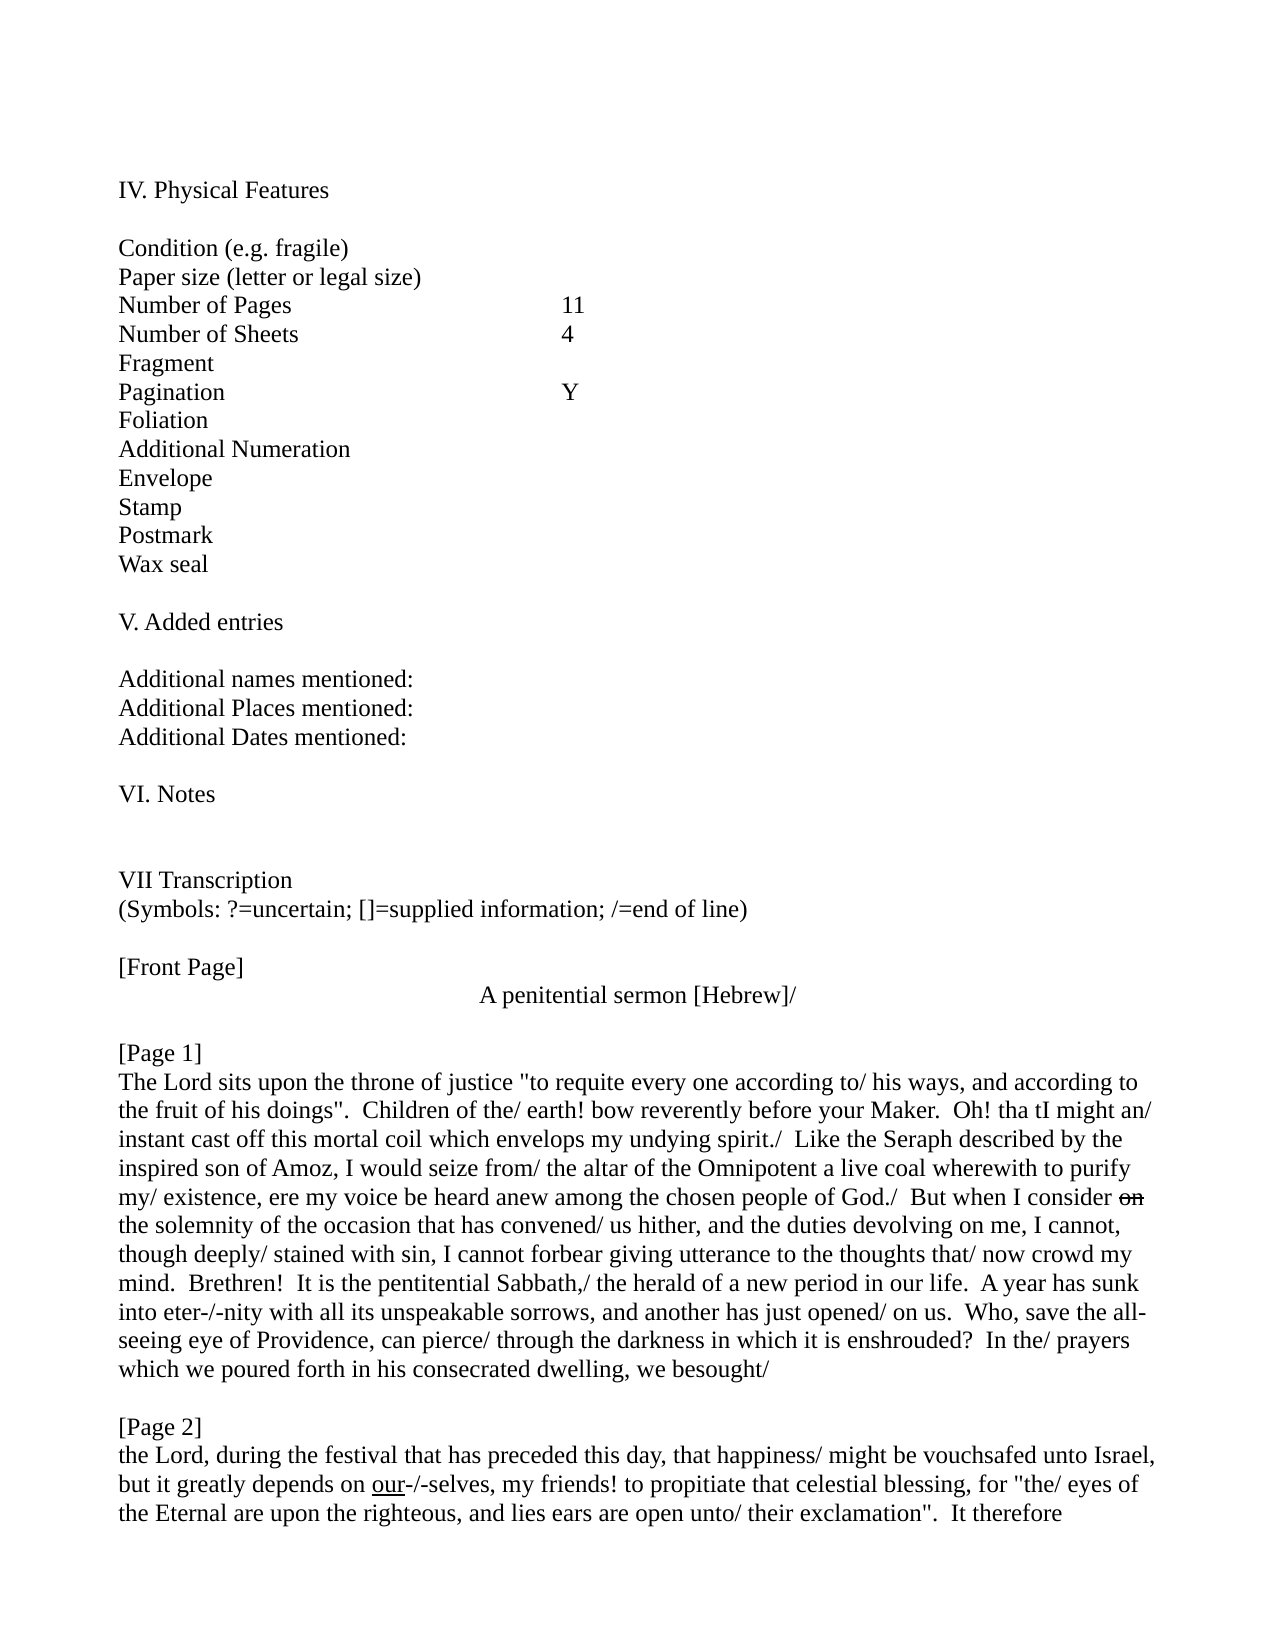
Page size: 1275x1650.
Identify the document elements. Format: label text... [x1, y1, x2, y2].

text Postma rk [118, 521, 1157, 549]
text V. Added entries [118, 607, 1157, 636]
text [Front Page] [118, 952, 1157, 981]
text Condition (e.g. fragile) [118, 233, 1157, 262]
text VII Transcription [118, 866, 1157, 894]
text Envelope [118, 463, 1157, 492]
text Paper size (letter or legal size) [118, 262, 1157, 291]
text Wax seal [118, 549, 1157, 578]
text Additional Numeration [118, 434, 1157, 463]
text Foliation [118, 406, 1157, 434]
text Fragment [118, 348, 1157, 377]
text the Lord, during the festival that has preceded this day, that happiness/ might be vouchsafed unto Israel, but it greatly depends on our-/-selves, my friends! to propitiate that celestial blessing, for "the/ eyes of the Eternal are upon the righteous, and lies ears are open unto/ their exclamation". It therefore [118, 1441, 1157, 1527]
text Number of Sheets 4 [118, 319, 1157, 348]
text [Page 1] [118, 1038, 1157, 1067]
text Number of Pages 11 [118, 291, 1157, 319]
text VI. Notes [118, 779, 1157, 808]
text Additional names mentioned: [118, 664, 1157, 693]
text Pagination Y [118, 377, 1157, 406]
text Additional Dates mentioned: [118, 722, 1157, 751]
text IV. Physical Features [118, 176, 1157, 204]
text (Symbols: ?=uncertain; []=supplied information; /=end of line) [118, 894, 1157, 923]
text A penitential sermon [Hebrew]/ [118, 981, 1157, 1009]
text Stamp [118, 492, 1157, 521]
text Additional Places mentioned: [118, 693, 1157, 722]
text [Page 2] [118, 1412, 1157, 1441]
text The Lord sits upon the throne of justice "to requite every one according to/ his ways, and according to the fruit of his doings". Children of the/ earth! bow reverently before your Maker. Oh! tha tI might an/ instant cast off this mortal coil which envelops my undying spirit./ Like the Seraph described by the inspired son of Amoz, I would seize from/ the altar of the Omnipotent a live coal wherewith to purify my/ existence, ere my voice be heard anew among the chosen people of God./ But when I consider on the solemnity of the occasion that has convened/ us hither, and the duties devolving on me, I cannot, though deeply/ stained with sin, I cannot forbear giving utterance to the thoughts that/ now crowd my mind. Brethren! It is the pentitential Sabbath,/ the herald of a new period in our life. A year has sunk into eter-/-nity with all its unspeakable sorrows, and another has just opened/ on us. Who, save the all-seeing eye of Providence, can pierce/ through the darkness in which it is enshrouded? In the/ prayers which we poured forth in his consecrated dwelling, we besought/ [118, 1067, 1157, 1383]
